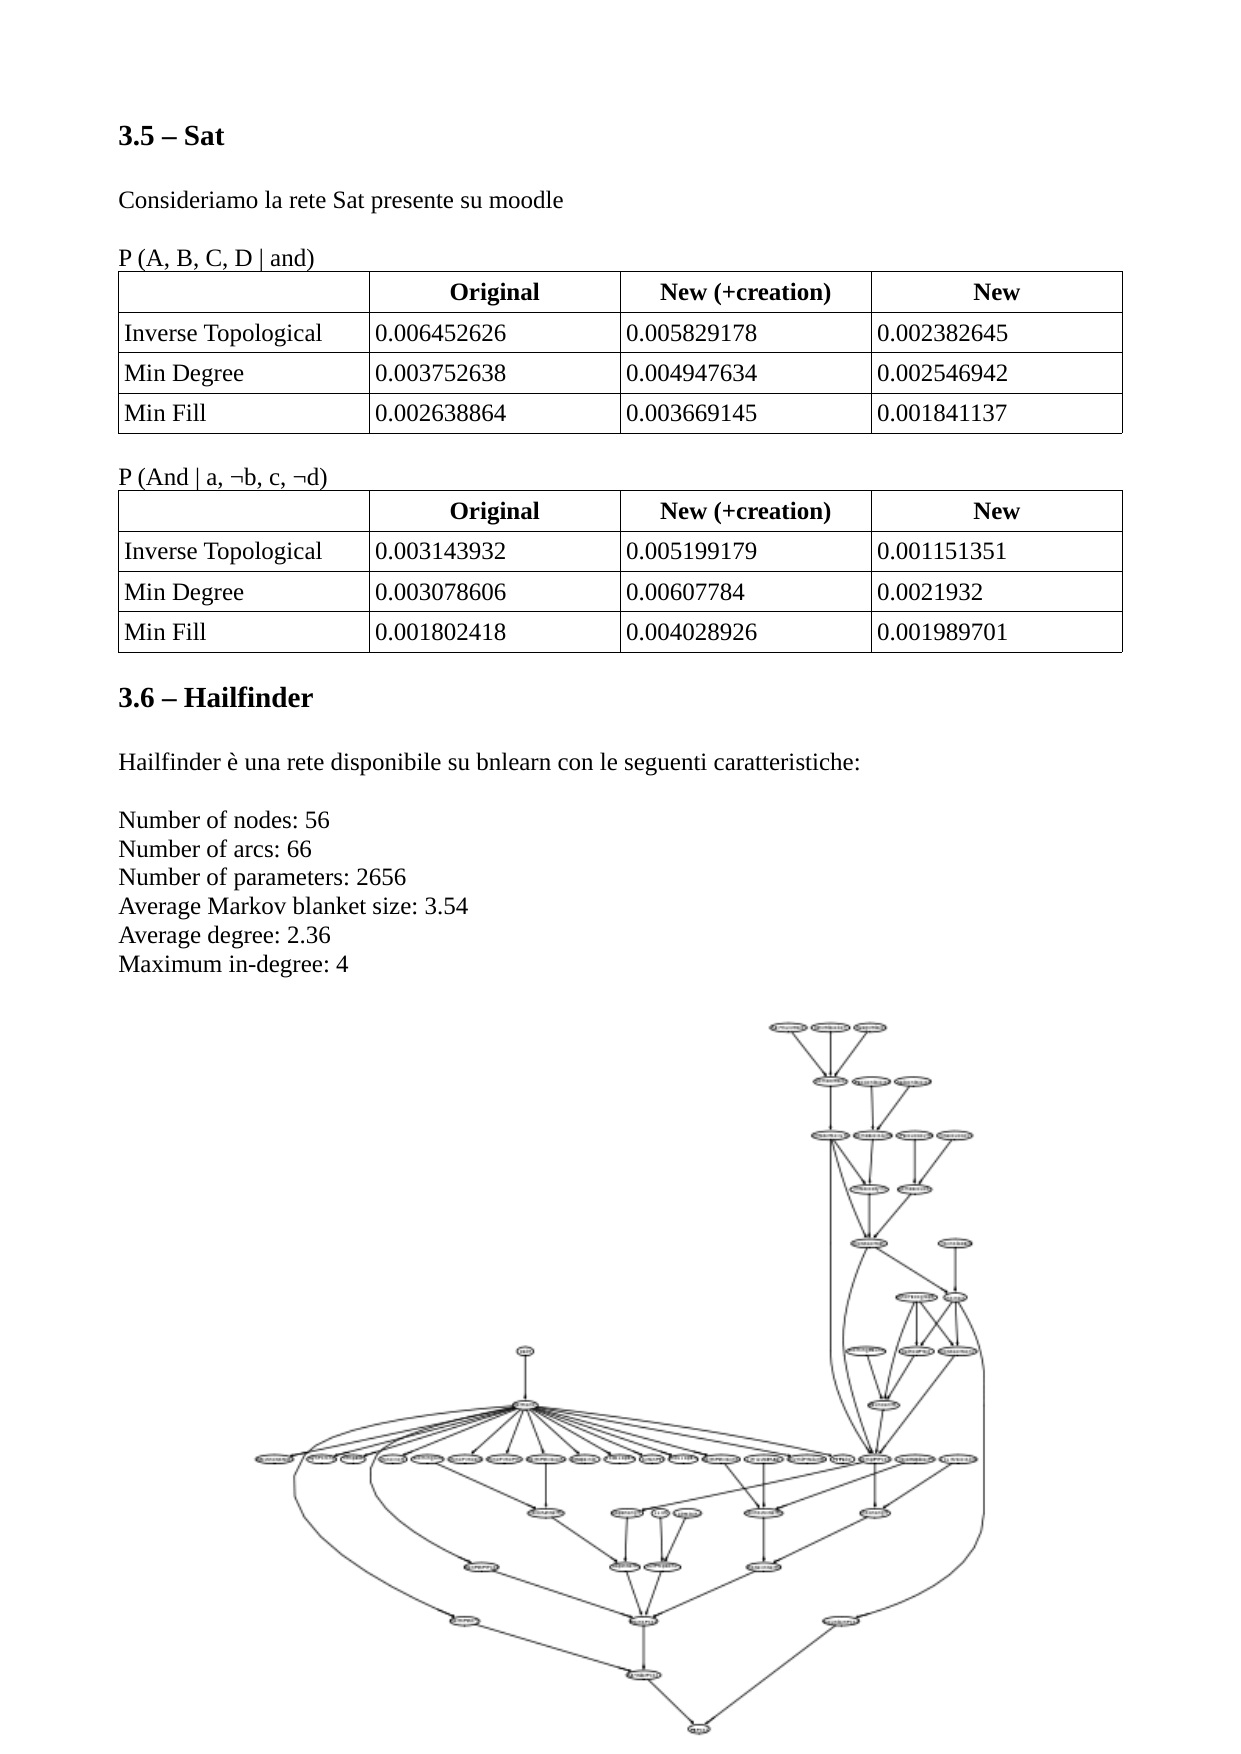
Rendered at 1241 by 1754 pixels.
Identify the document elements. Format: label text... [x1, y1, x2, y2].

table_cell 0.002546942 [872, 353, 1122, 392]
table_cell Inverse Topological [119, 313, 369, 352]
table_cell 0.003143932 [370, 532, 620, 571]
table_cell 0.001841137 [872, 394, 1122, 433]
text Consideriamo la rete Sat presente su moodle [118, 185, 1122, 214]
table_cell 0.003669145 [621, 394, 871, 433]
table_cell Min Degree [119, 572, 369, 611]
table_header New (+creation) [621, 272, 871, 312]
table_cell 0.004028926 [621, 612, 871, 652]
table_cell 0.003078606 [370, 572, 620, 611]
text Hailfinder è una rete disponibile su bnlearn con le seguenti caratteristiche: [118, 747, 1122, 776]
table_cell Inverse Topological [119, 532, 369, 571]
table_cell 0.002382645 [872, 313, 1122, 352]
table_cell 0.003752638 [370, 353, 620, 392]
table_cell 0.005829178 [621, 313, 871, 352]
table_cell 0.006452626 [370, 313, 620, 352]
text 3.6 – Hailfinder [118, 680, 1122, 714]
table_header New [872, 491, 1122, 531]
table_cell 0.001802418 [370, 612, 620, 652]
text P (A, B, C, D | and) [118, 243, 1122, 271]
table_cell 0.0021932 [872, 572, 1122, 611]
table_cell 0.001989701 [872, 612, 1122, 652]
text 3.5 – Sat [118, 118, 1122, 152]
table_header New (+creation) [621, 491, 871, 531]
picture [245, 1003, 995, 1754]
table_cell 0.001151351 [872, 532, 1122, 571]
table_cell 0.005199179 [621, 532, 871, 571]
table_header Original [370, 491, 620, 531]
table_cell 0.004947634 [621, 353, 871, 392]
table_header New [872, 272, 1122, 312]
table_header [119, 491, 369, 531]
table_cell 0.002638864 [370, 394, 620, 433]
text P (And | a, ¬b, c, ¬d) [118, 462, 1122, 490]
table_header Original [370, 272, 620, 312]
text Number of nodes: 56 Number of arcs: 66 Number of parameters: 2656 Average Markov blanket size: 3.54 Average degree: 2.36 Maximum in-degree: 4 [118, 805, 1122, 977]
table_cell Min Degree [119, 353, 369, 392]
table_cell Min Fill [119, 394, 369, 433]
table_header [119, 272, 369, 312]
table_cell 0.00607784 [621, 572, 871, 611]
table_cell Min Fill [119, 612, 369, 652]
